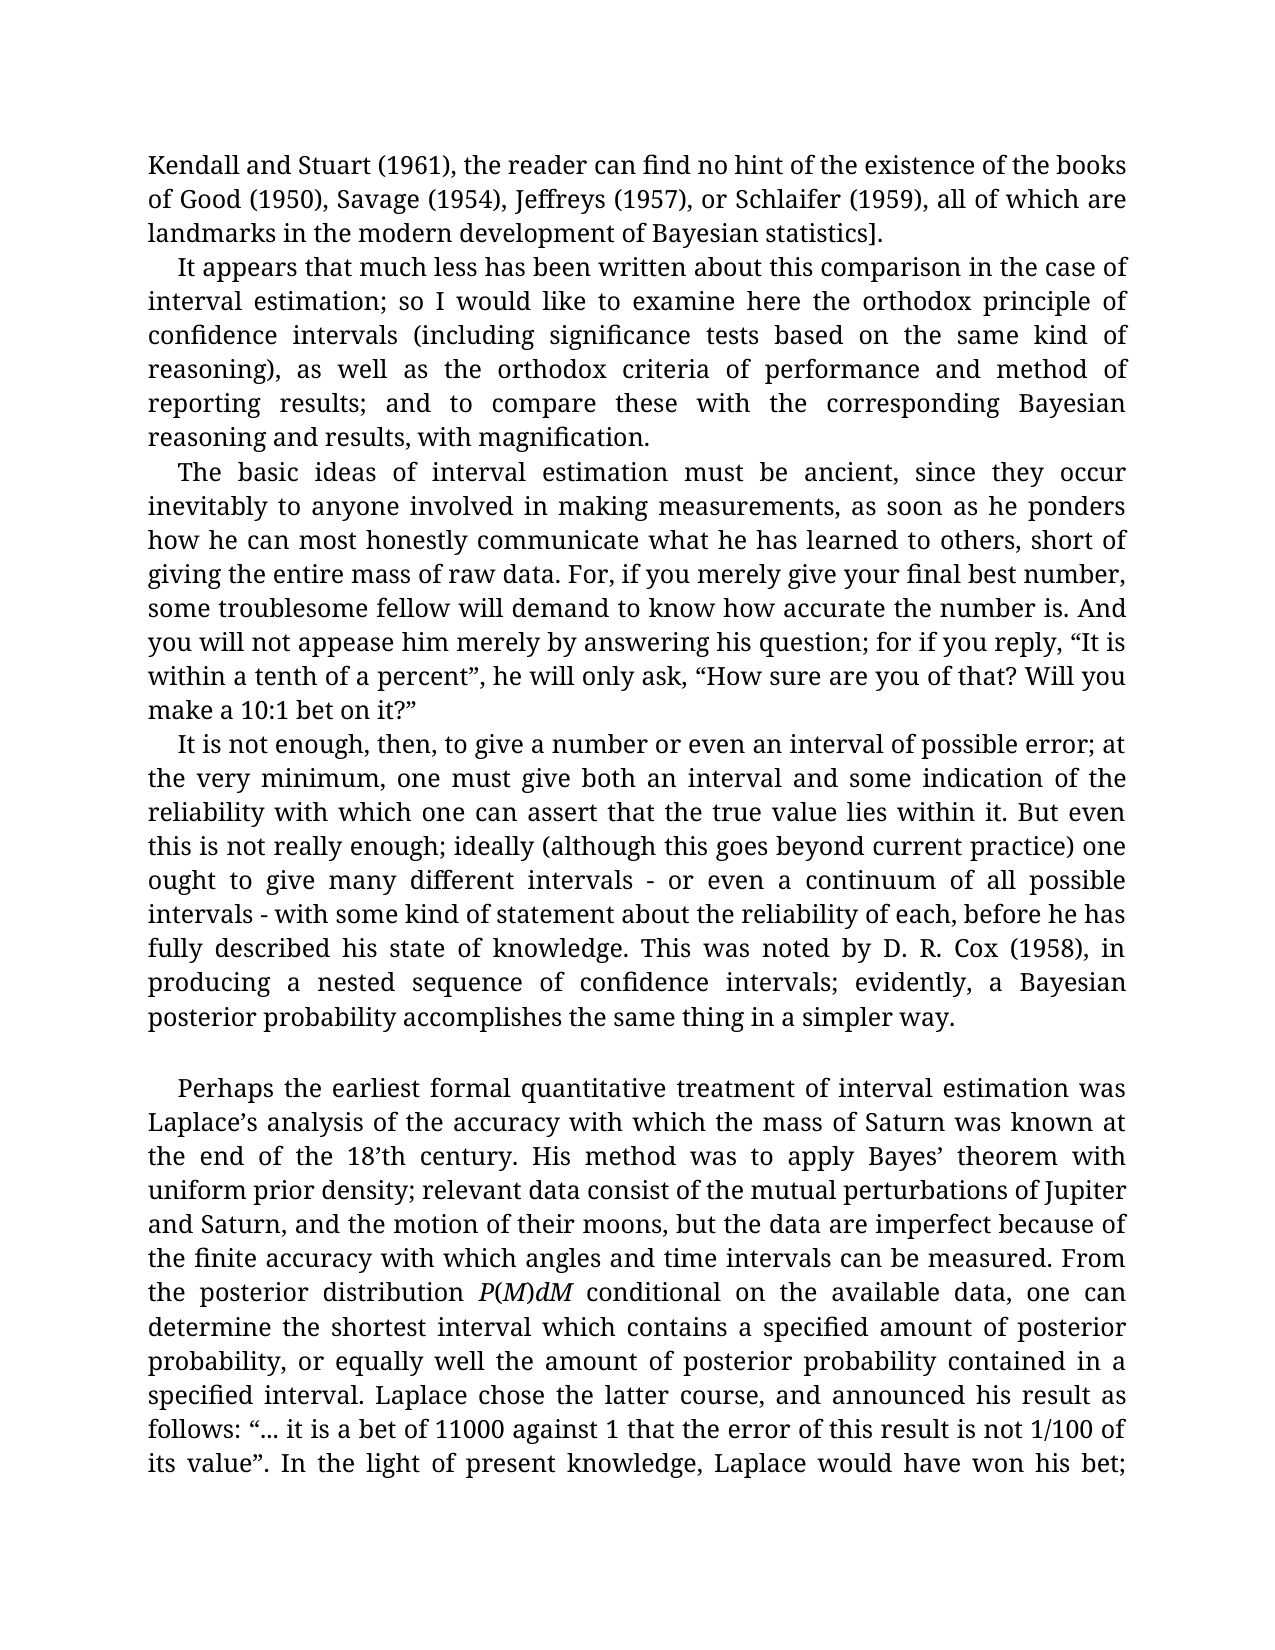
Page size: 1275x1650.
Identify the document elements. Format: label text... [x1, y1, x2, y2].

text It is not enough, then, to give a number or even an interval of possible error; at the very minimum, one must give both an interval and some indication of the reliability with which one can assert that the true value lies within it. But even this is not really enough; ideally (although this goes beyond current practice) one ought to give many different intervals - or even a continuum of all possible intervals - with some kind of statement about the reliability of each, before he has fully described his state of knowledge. This was noted by D. R. Cox (1958), in producing a nested sequence of confidence intervals; evidently, a Bayesian posterior probability accomplishes the same thing in a simpler way. [148, 727, 1127, 1033]
text Kendall and Stuart (1961), the reader can find no hint of the existence of the books of Good (1950), Savage (1954), Jeffreys (1957), or Schlaifer (1959), all of which are landmarks in the modern development of Bayesian statistics]. [148, 148, 1127, 250]
text The basic ideas of interval estimation must be ancient, since they occur inevitably to anyone involved in making measurements, as soon as he ponders how he can most honestly communicate what he has learned to others, short of giving the entire mass of raw data. For, if you merely give your final best number, some troublesome fellow will demand to know how accurate the number is. And you will not appease him merely by answering his question; for if you reply, “It is within a tenth of a percent”, he will only ask, “How sure are you of that? Will you make a 10:1 bet on it?” [148, 454, 1127, 727]
text Perhaps the earliest formal quantitative treatment of interval estimation was Laplace’s analysis of the accuracy with which the mass of Saturn was known at the end of the 18’th century. His method was to apply Bayes’ theorem with uniform prior density; relevant data consist of the mutual perturbations of Jupiter and Saturn, and the motion of their moons, but the data are imperfect because of the finite accuracy with which angles and time intervals can be measured. From the posterior distribution P(M)dM conditional on the available data, one can determine the shortest interval which contains a specified amount of posterior probability, or equally well the amount of posterior probability contained in a specified interval. Laplace chose the latter course, and announced his result as follows: “... it is a bet of 11000 against 1 that the error of this result is not 1/100 of its value”. In the light of present knowledge, Laplace would have won his bet; [148, 1071, 1127, 1479]
text It appears that much less has been written about this comparison in the case of interval estimation; so I would like to examine here the orthodox principle of confidence intervals (including significance tests based on the same kind of reasoning), as well as the orthodox criteria of performance and method of reporting results; and to compare these with the corresponding Bayesian reasoning and results, with magnification. [148, 250, 1127, 454]
